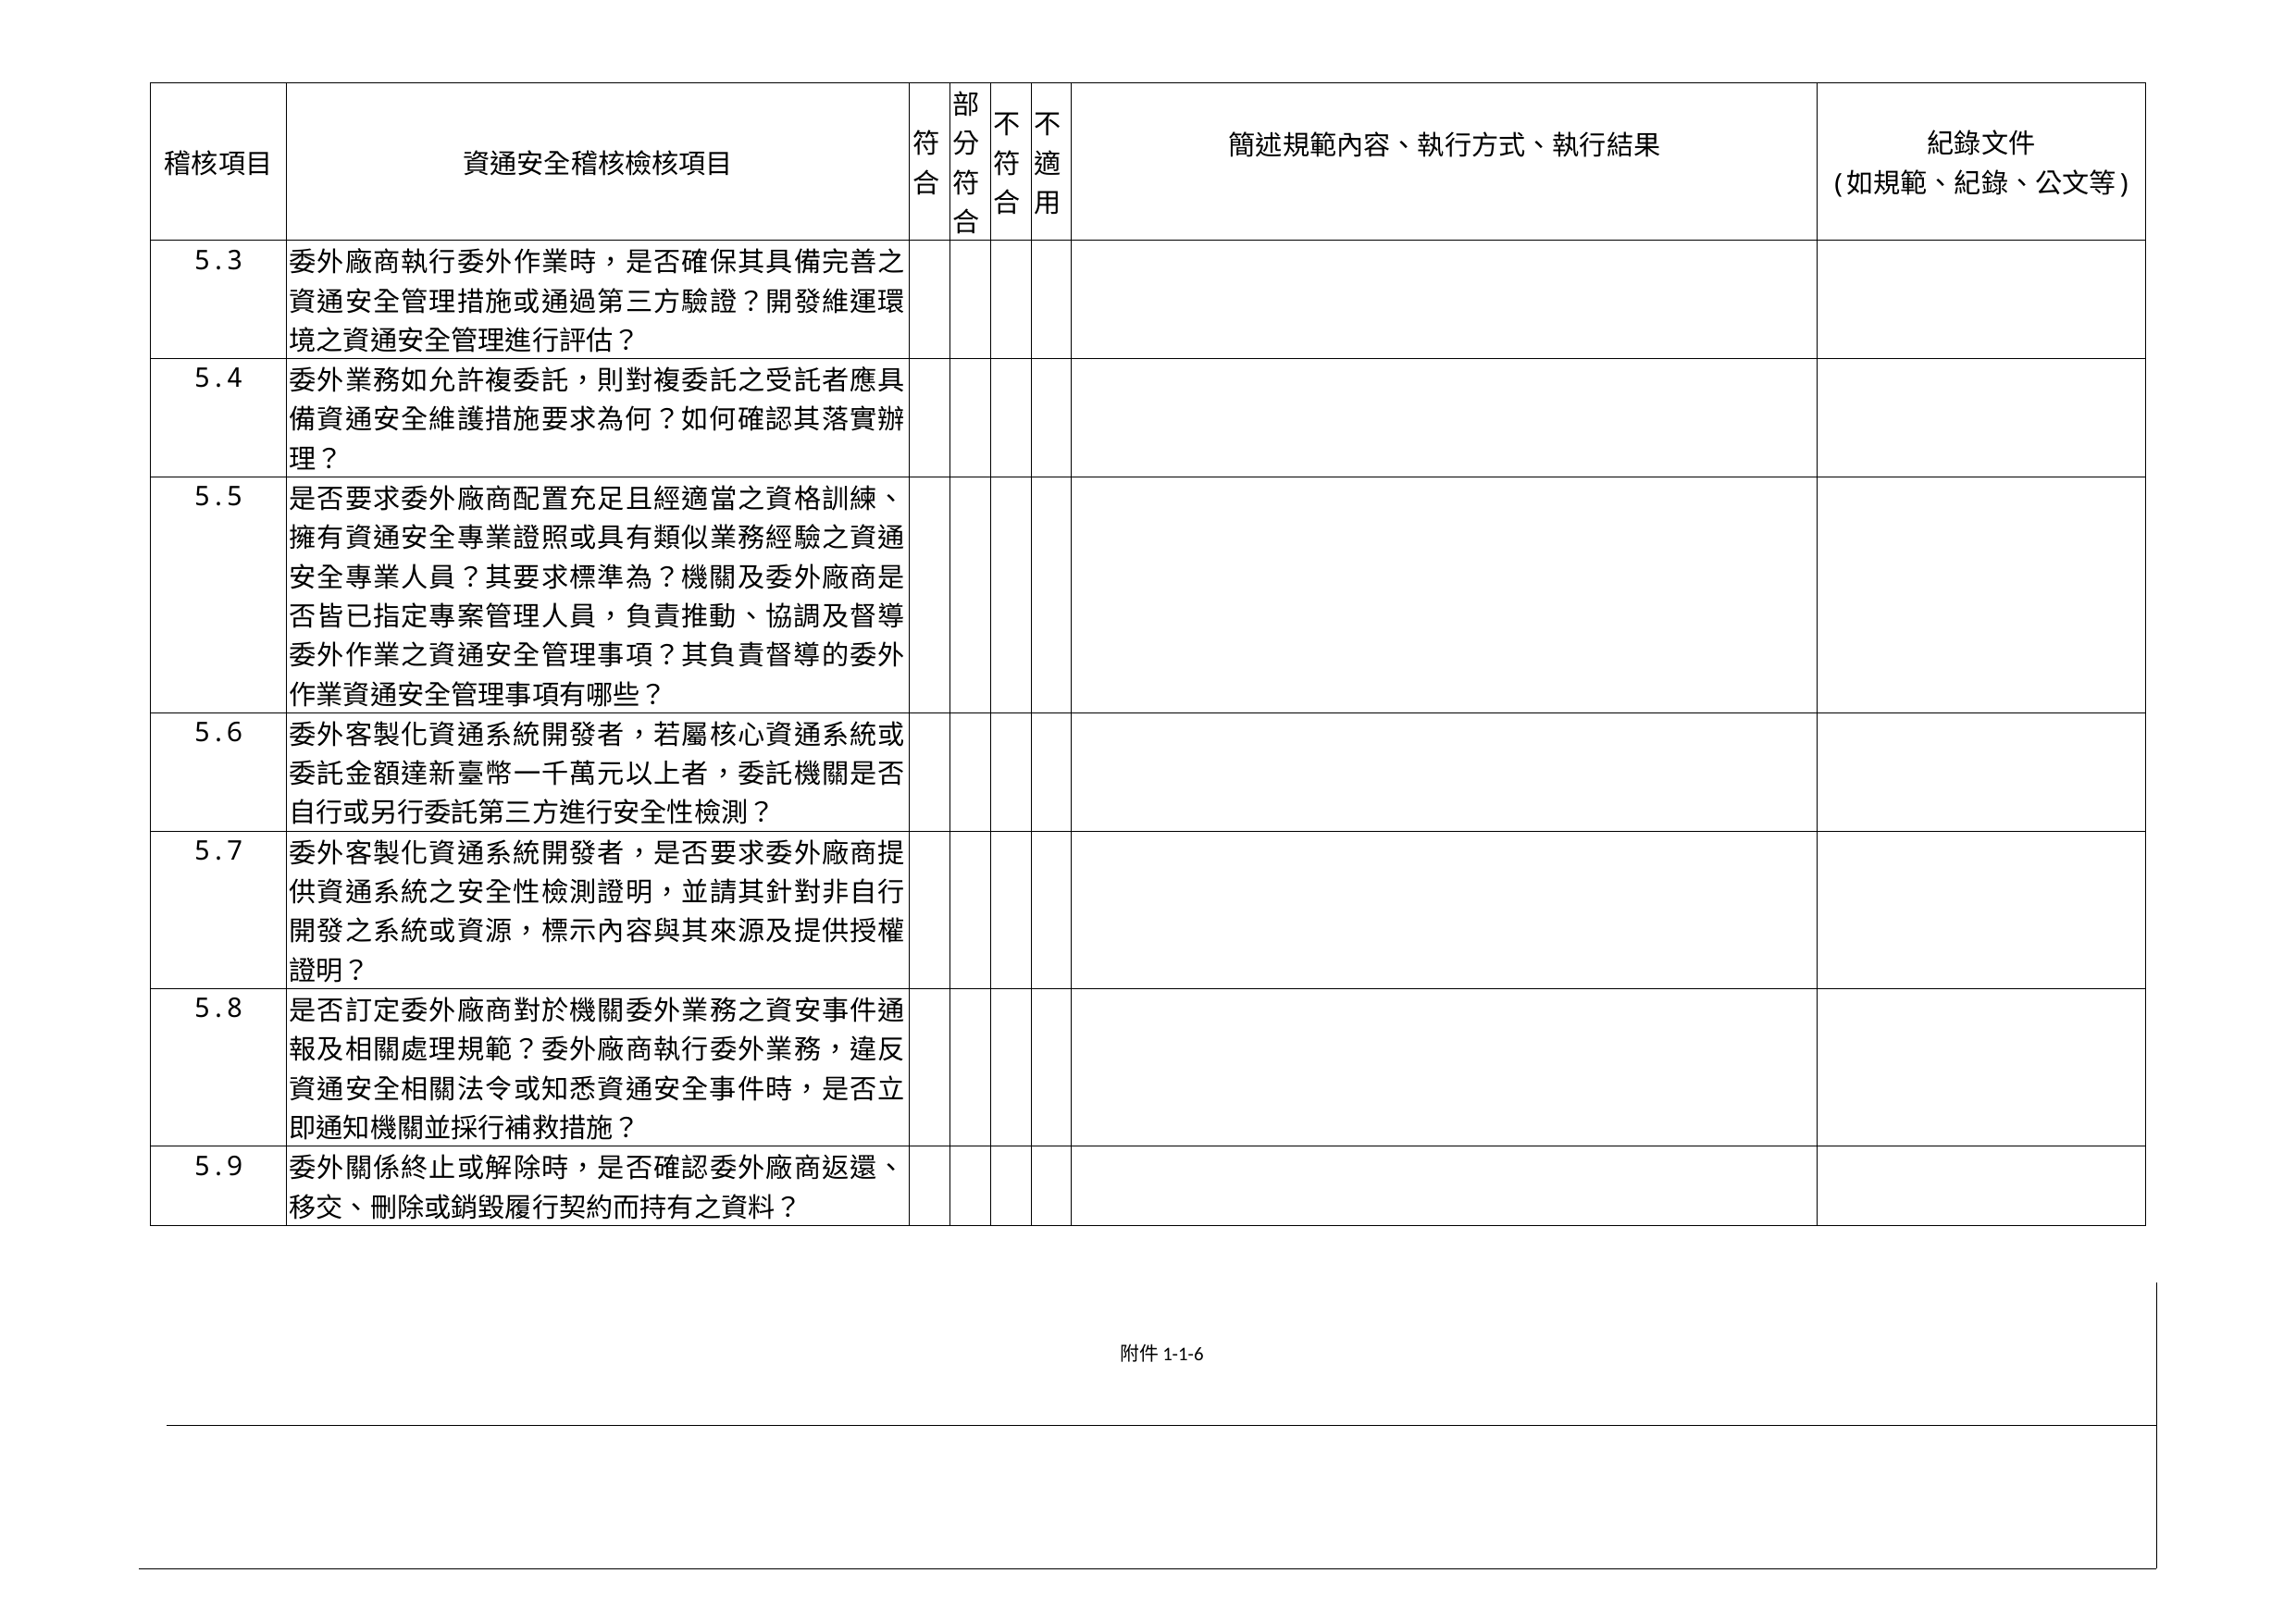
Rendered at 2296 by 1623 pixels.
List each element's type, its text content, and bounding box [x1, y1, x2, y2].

table_cell [1032, 359, 1071, 477]
table_cell [1818, 713, 2145, 830]
table_cell [1072, 477, 1817, 712]
table_cell [910, 1146, 949, 1224]
table_cell [991, 832, 1031, 988]
table_cell [1818, 241, 2145, 358]
table_cell [950, 713, 990, 830]
table_cell [950, 477, 990, 712]
table_cell [1072, 241, 1817, 358]
table_cell [1032, 989, 1071, 1146]
table_cell [1072, 989, 1817, 1146]
table_cell [950, 241, 990, 358]
table_cell [950, 1146, 990, 1224]
table_header 稽核項目 [151, 83, 286, 240]
table_cell [991, 713, 1031, 830]
table_header 不適用 [1032, 83, 1071, 240]
table_cell 委外業務如允許複委託，則對複委託之受託者應具備資通安全維護措施要求為何？如何確認其落實辦理？ [287, 359, 909, 477]
table_cell 5.5 [151, 477, 286, 712]
table_cell [910, 477, 949, 712]
table_cell [991, 477, 1031, 712]
table_cell [991, 359, 1031, 477]
table_cell 委外關係終止或解除時，是否確認委外廠商返還、移交、刪除或銷毀履行契約而持有之資料？ [287, 1146, 909, 1224]
table_cell [1032, 713, 1071, 830]
table_cell 5.4 [151, 359, 286, 477]
table_cell [1818, 1146, 2145, 1224]
table_cell [1032, 477, 1071, 712]
table_header 符合 [910, 83, 949, 240]
table_cell [1032, 832, 1071, 988]
table_header 資通安全稽核檢核項目 [287, 83, 909, 240]
table_cell 委外客製化資通系統開發者，若屬核心資通系統或委託金額達新臺幣一千萬元以上者，委託機關是否自行或另行委託第三方進行安全性檢測？ [287, 713, 909, 830]
table_cell 5.6 [151, 713, 286, 830]
table_cell [910, 241, 949, 358]
table_cell [1072, 1146, 1817, 1224]
table_cell 委外客製化資通系統開發者，是否要求委外廠商提供資通系統之安全性檢測證明，並請其針對非自行開發之系統或資源，標示內容與其來源及提供授權證明？ [287, 832, 909, 988]
table_cell [1818, 359, 2145, 477]
table_cell [1818, 989, 2145, 1146]
table_cell 5.8 [151, 989, 286, 1146]
table_cell 5.3 [151, 241, 286, 358]
table_cell [991, 1146, 1031, 1224]
table_cell [1818, 477, 2145, 712]
table_cell [991, 989, 1031, 1146]
table_cell 5.7 [151, 832, 286, 988]
table_cell 5.9 [151, 1146, 286, 1224]
table_cell [910, 359, 949, 477]
table_header 部分符合 [950, 83, 990, 240]
table_cell [910, 713, 949, 830]
table_cell [1818, 832, 2145, 988]
table_cell [991, 241, 1031, 358]
table_cell [910, 989, 949, 1146]
table_cell [950, 989, 990, 1146]
table_cell [950, 832, 990, 988]
table_header 紀錄文件 (如規範、紀錄、公文等) [1818, 83, 2145, 240]
table_cell 是否訂定委外廠商對於機關委外業務之資安事件通報及相關處理規範？委外廠商執行委外業務，違反資通安全相關法令或知悉資通安全事件時，是否立即通知機關並採行補救措施？ [287, 989, 909, 1146]
table_cell [1072, 359, 1817, 477]
table_header 簡述規範內容、執行方式、執行結果 [1072, 83, 1817, 240]
table_cell [1032, 241, 1071, 358]
table_cell [950, 359, 990, 477]
table_cell [910, 832, 949, 988]
table_cell [1072, 713, 1817, 830]
table_cell 是否要求委外廠商配置充足且經適當之資格訓練、擁有資通安全專業證照或具有類似業務經驗之資通安全專業人員？其要求標準為？機關及委外廠商是否皆已指定專案管理人員，負責推動、協調及督導委外作業之資通安全管理事項？其負責督導的委外作業資通安全管理事項有哪些？ [287, 477, 909, 712]
table_cell [1072, 832, 1817, 988]
table_cell 委外廠商執行委外作業時，是否確保其具備完善之資通安全管理措施或通過第三方驗證？開發維運環境之資通安全管理進行評估？ [287, 241, 909, 358]
table_cell [1032, 1146, 1071, 1224]
table_header 不符合 [991, 83, 1031, 240]
